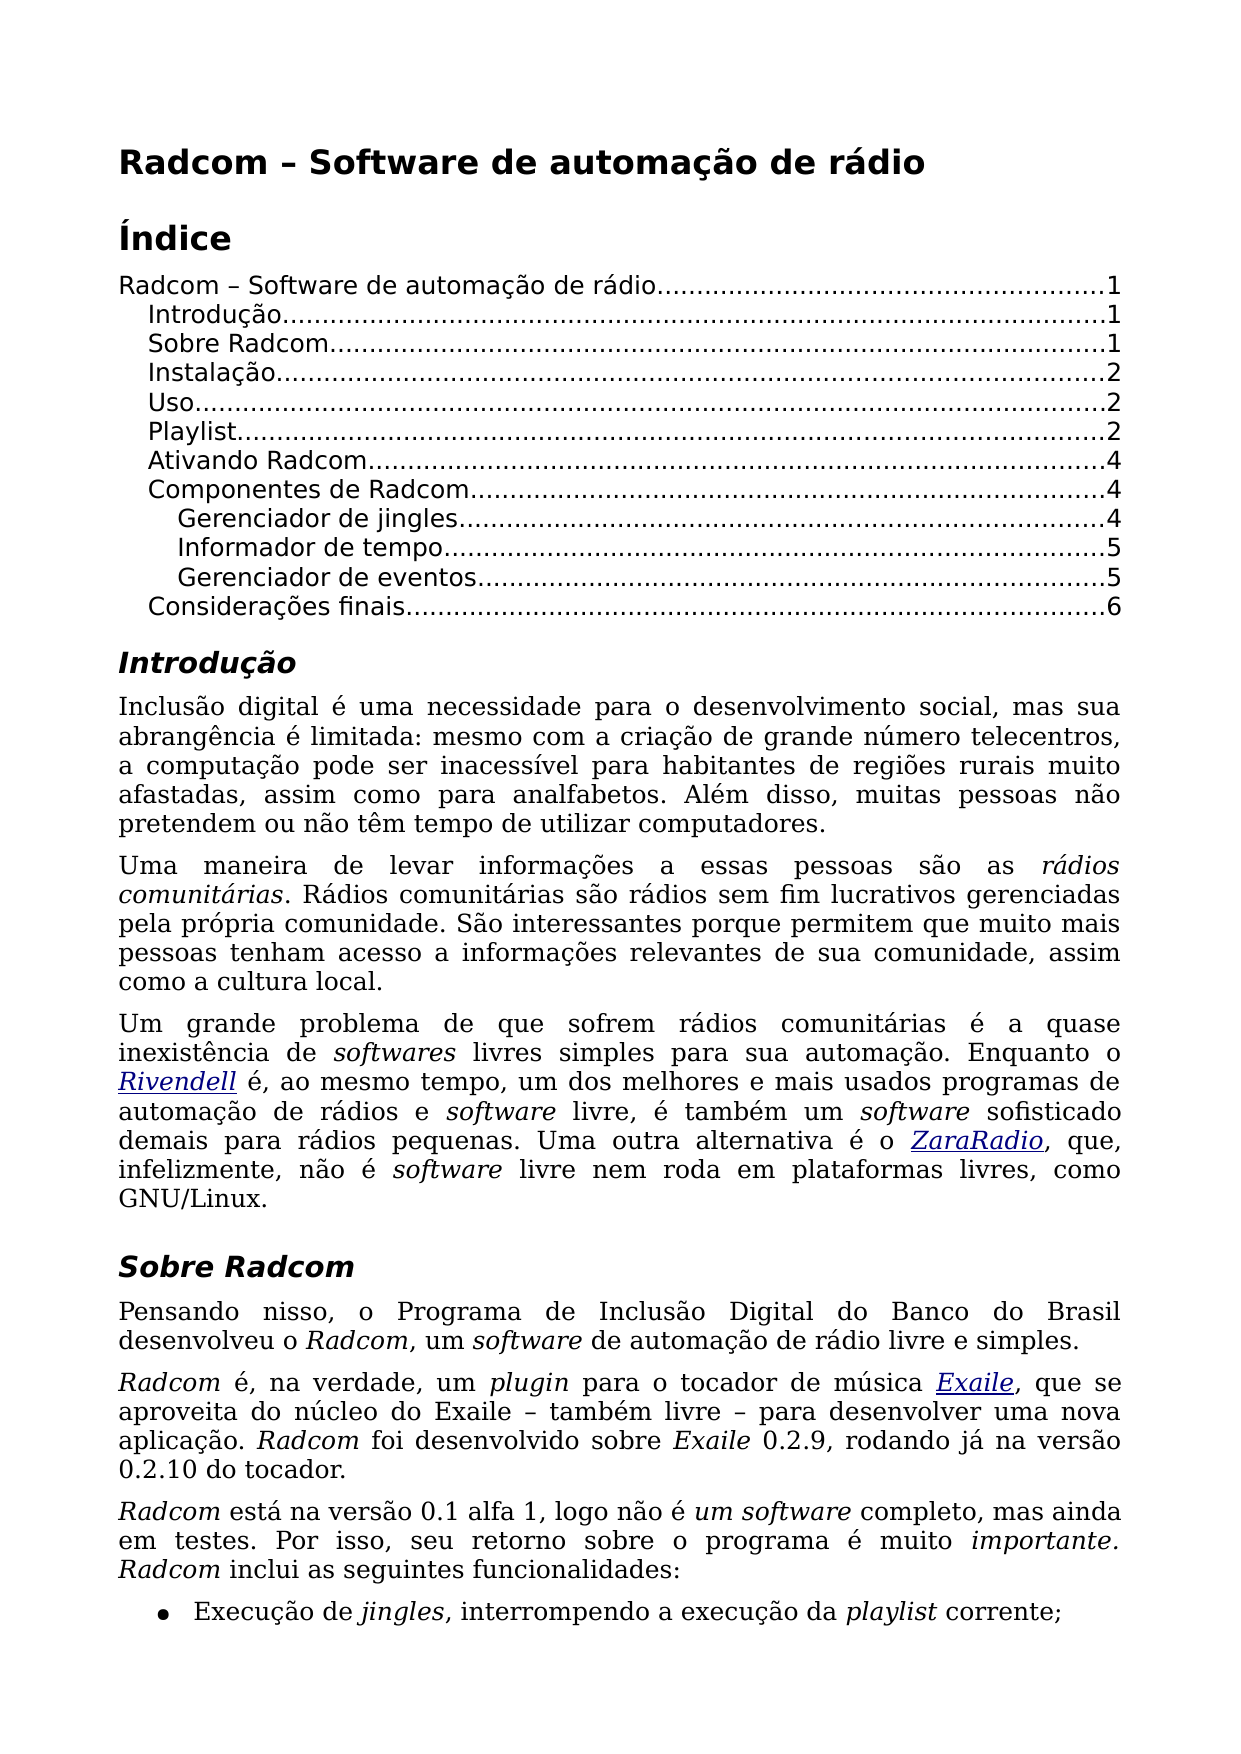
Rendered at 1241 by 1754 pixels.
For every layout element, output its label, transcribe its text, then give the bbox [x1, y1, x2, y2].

text Uma maneira de levar informações a essas pessoas são as rádios comunitárias. Rádios comunitárias são rádios sem fim lucrativos gerenciadas pela própria comunidade. São interessantes porque permitem que muito mais pessoas tenham acesso a informações relevantes de sua comunidade, assim como a cultura local. [118, 851, 1122, 997]
text Um grande problema de que sofrem rádios comunitárias é a quase inexistência de softwares livres simples para sua automação. Enquanto o Rivendell é, ao mesmo tempo, um dos melhores e mais usados programas de automação de rádios e software livre, é também um software sofisticado demais para rádios pequenas. Uma outra alternativa é o ZaraRadio, que, infelizmente, não é software livre nem roda em plataformas livres, como GNU/Linux. [118, 1009, 1122, 1213]
text Introdução 1 [148, 300, 1122, 329]
subtitle Introdução [118, 646, 1122, 680]
text Radcom – Software de automação de rádio 1 [118, 271, 1122, 300]
text Componentes de Radcom 4 [148, 475, 1122, 504]
text Pensando nisso, o Programa de Inclusão Digital do Banco do Brasil desenvolveu o Radcom, um software de automação de rádio livre e simples. [118, 1297, 1122, 1356]
text Uso 2 [148, 388, 1122, 417]
list Execução de jingles, interrompendo a execução da playlist corrente; [156, 1597, 1122, 1626]
subtitle Radcom – Software de automação de rádio [118, 143, 1122, 182]
text Ativando Radcom 4 [148, 446, 1122, 475]
text Radcom está na versão 0.1 alfa 1, logo não é um software completo, mas ainda em testes. Por isso, seu retorno sobre o programa é muito importante. Radcom inclui as seguintes funcionalidades: [118, 1497, 1122, 1585]
text Inclusão digital é uma necessidade para o desenvolvimento social, mas sua abrangência é limitada: mesmo com a criação de grande número telecentros, a computação pode ser inacessível para habitantes de regiões rurais muito afastadas, assim como para analfabetos. Além disso, muitas pessoas não pretendem ou não têm tempo de utilizar computadores. [118, 692, 1122, 838]
text Gerenciador de jingles 4 [177, 504, 1122, 533]
text Informador de tempo 5 [177, 533, 1122, 563]
text Instalação 2 [148, 358, 1122, 388]
subtitle Sobre Radcom [118, 1251, 1122, 1285]
subtitle Índice [118, 220, 1122, 258]
text Considerações finais 6 [148, 592, 1122, 621]
text Gerenciador de eventos 5 [177, 563, 1122, 592]
text Sobre Radcom 1 [148, 329, 1122, 358]
text Radcom é, na verdade, um plugin para o tocador de música Exaile, que se aproveita do núcleo do Exaile – também livre – para desenvolver uma nova aplicação. Radcom foi desenvolvido sobre Exaile 0.2.9, rodando já na versão 0.2.10 do tocador. [118, 1368, 1122, 1485]
text Playlist 2 [148, 417, 1122, 446]
